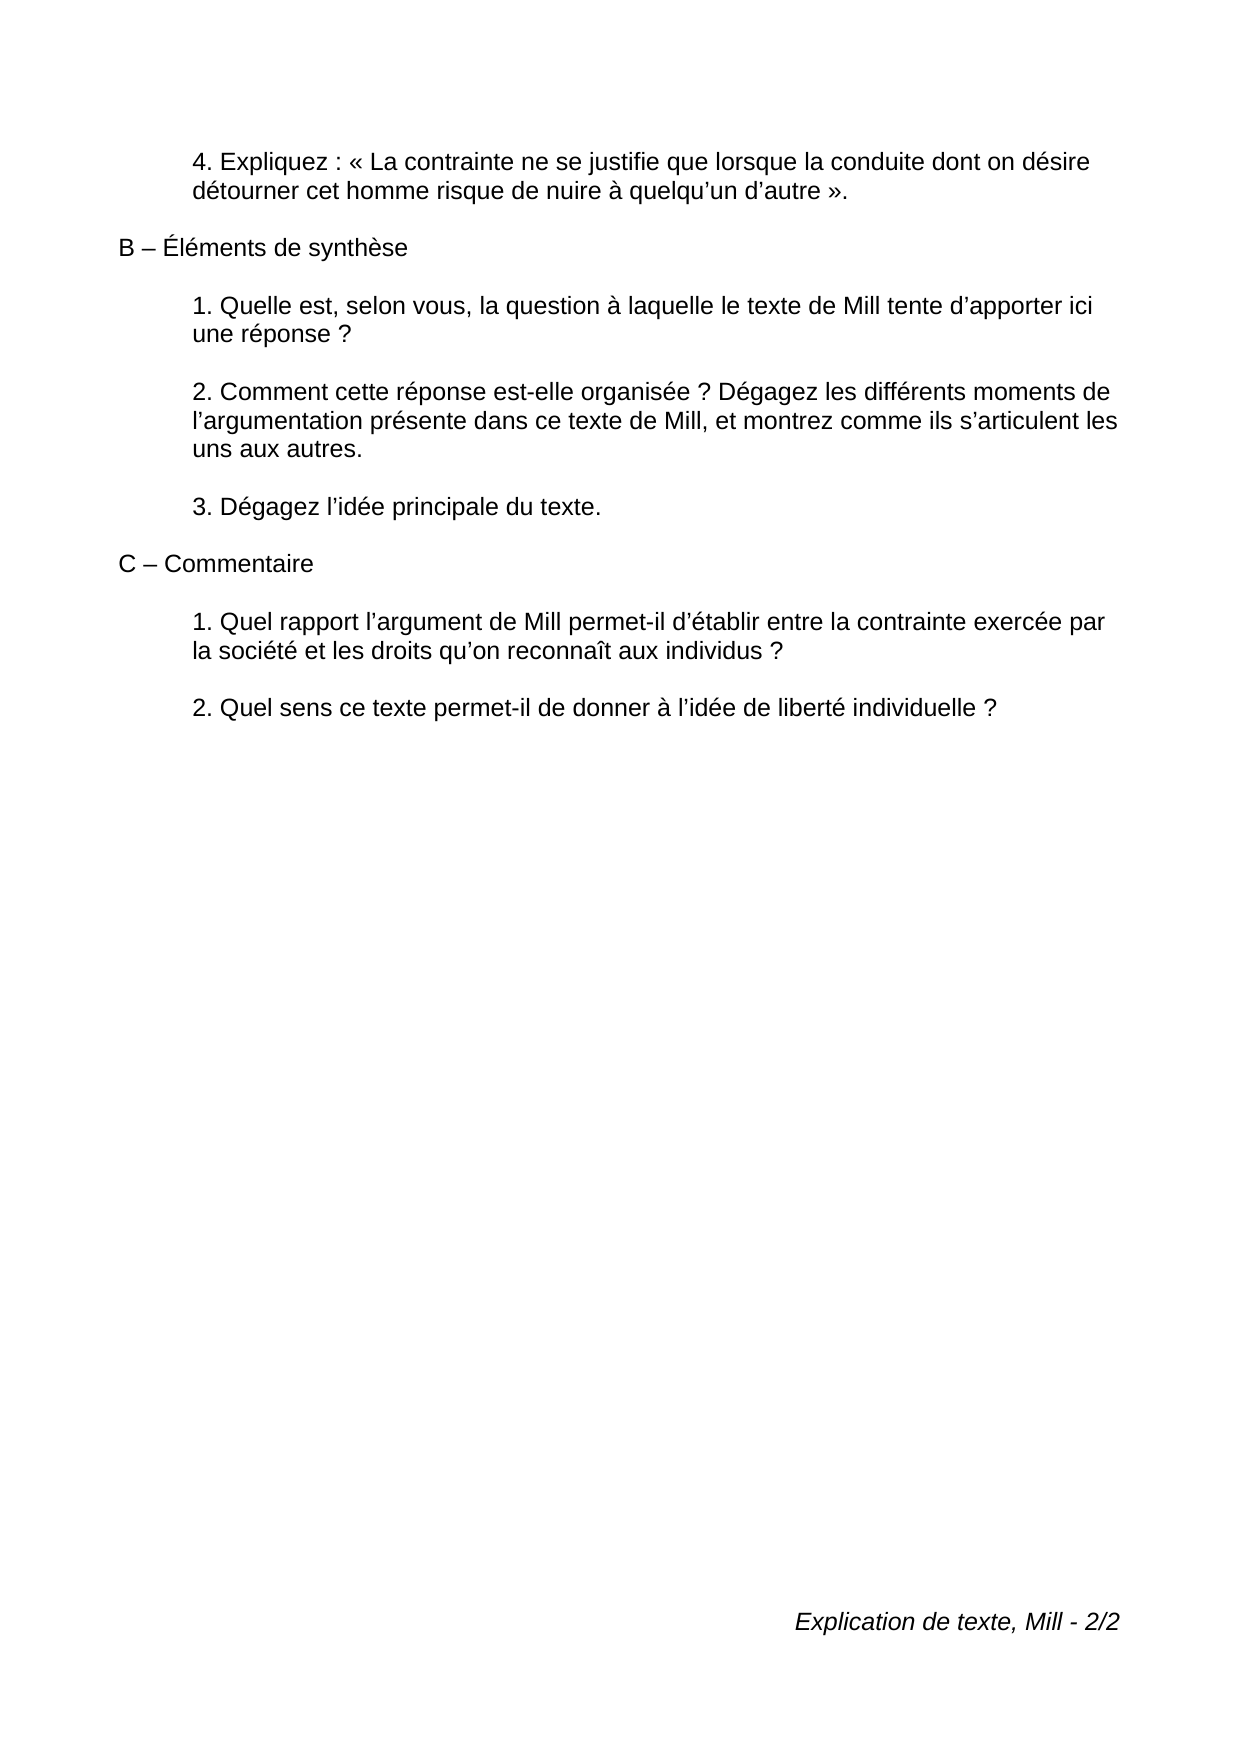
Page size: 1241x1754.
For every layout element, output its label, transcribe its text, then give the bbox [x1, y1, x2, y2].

text 2. Comment cette réponse est-elle organisée ? Dégagez les différents moments de l’argumentation présente dans ce texte de Mill, et montrez comme ils s’articulent les uns aux autres. [192, 377, 1122, 463]
text 1. Quel rapport l’argument de Mill permet-il d’établir entre la contrainte exercée par la société et les droits qu’on reconnaît aux individus ? [192, 607, 1122, 664]
text 3. Dégagez l’idée principale du texte. [192, 492, 1122, 521]
text 4. Expliquez : « La contrainte ne se justifie que lorsque la conduite dont on désire détourner cet homme risque de nuire à quelqu’un d’autre ». [192, 147, 1122, 204]
text B – Éléments de synthèse [118, 233, 1122, 262]
text 2. Quel sens ce texte permet-il de donner à l’idée de liberté individuelle ? [192, 693, 1122, 722]
text 1. Quelle est, selon vous, la question à laquelle le texte de Mill tente d’apporter ici une réponse ? [192, 291, 1122, 348]
text C – Commentaire [118, 549, 1122, 578]
